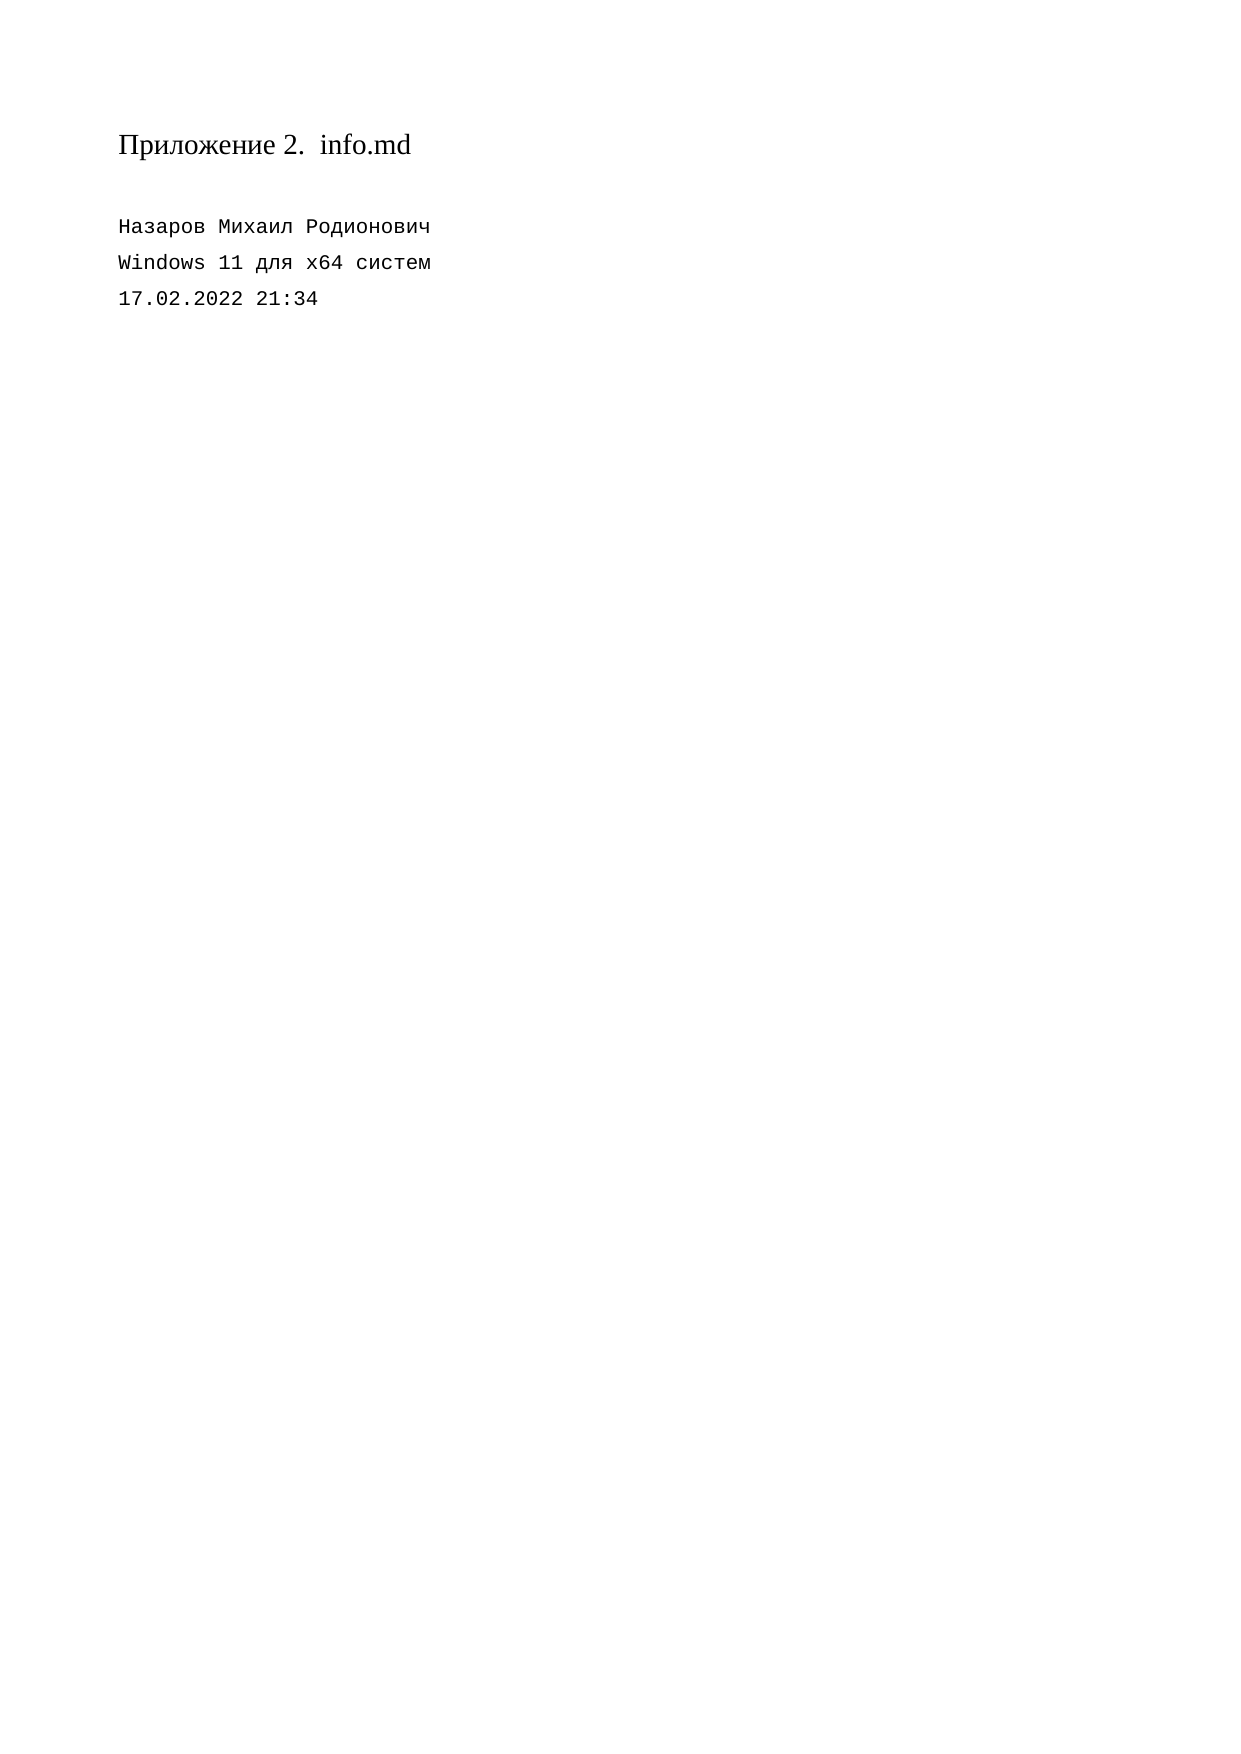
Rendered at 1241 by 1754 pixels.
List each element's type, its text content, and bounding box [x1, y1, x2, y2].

text 17.02.2022 21:34 [118, 288, 1122, 312]
text Приложение 2. info.md [118, 127, 1122, 161]
text Windows 11 для x64 систем [118, 252, 1122, 276]
text Назаров Михаил Родионович [118, 216, 1122, 239]
